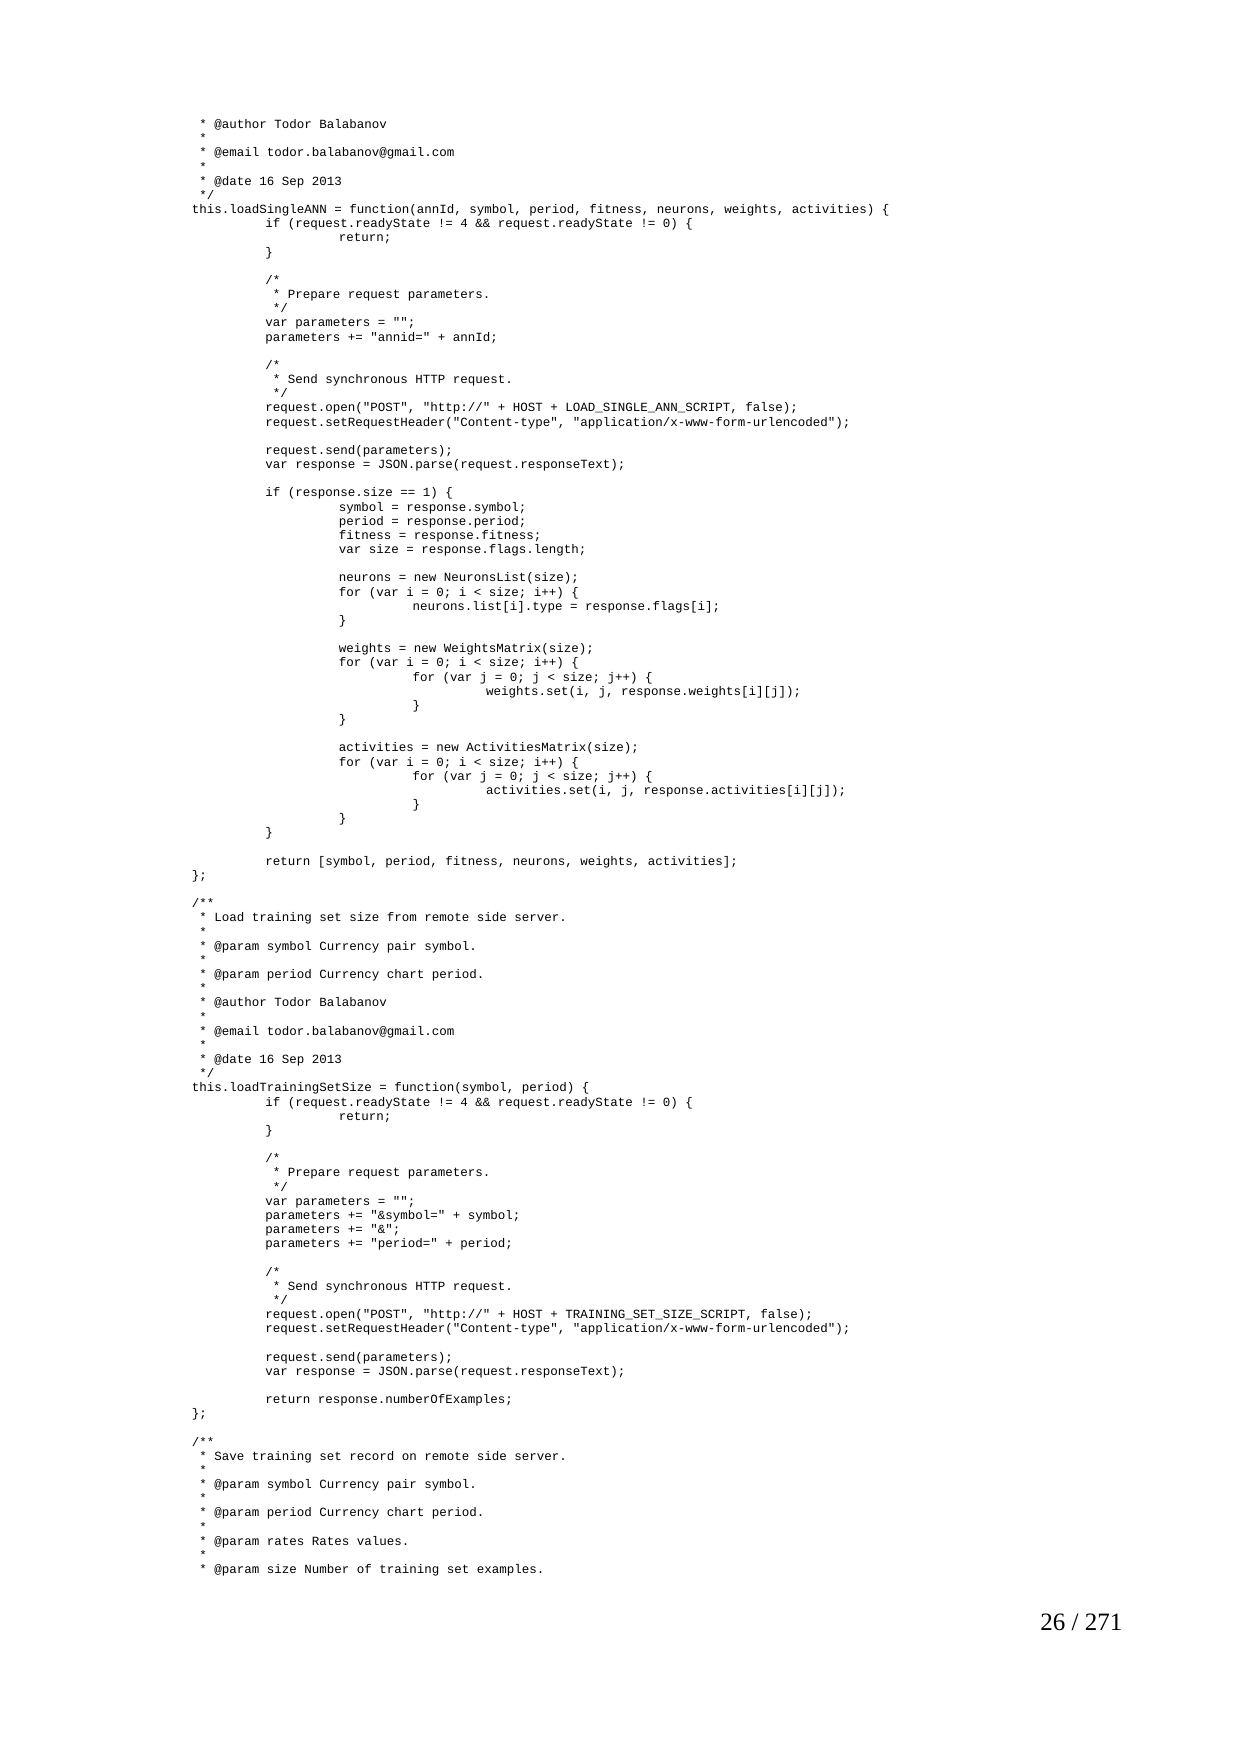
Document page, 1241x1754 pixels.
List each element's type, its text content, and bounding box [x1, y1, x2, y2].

text * @param rates Rates values. [118, 1535, 1122, 1549]
text return [symbol, period, fitness, neurons, weights, activities]; [118, 855, 1122, 869]
text request.setRequestHeader("Content-type", "application/x-www-form-urlencoded"); [118, 1322, 1122, 1336]
text return; [118, 231, 1122, 246]
text * @param size Number of training set examples. [118, 1563, 1122, 1577]
text var parameters = ""; [118, 1195, 1122, 1209]
text */ [118, 1294, 1122, 1308]
text * [118, 982, 1122, 996]
text * @date 16 Sep 2013 [118, 1053, 1122, 1067]
text * Send synchronous HTTP request. [118, 373, 1122, 387]
text * @param period Currency chart period. [118, 1506, 1122, 1521]
text for (var i = 0; i < size; i++) { [118, 586, 1122, 600]
text /* [118, 1152, 1122, 1166]
text period = response.period; [118, 515, 1122, 529]
text var response = JSON.parse(request.responseText); [118, 458, 1122, 472]
text request.open("POST", "http://" + HOST + LOAD_SINGLE_ANN_SCRIPT, false); [118, 401, 1122, 416]
text * @date 16 Sep 2013 [118, 175, 1122, 189]
text weights.set(i, j, response.weights[i][j]); [118, 685, 1122, 699]
text } [118, 798, 1122, 812]
text var parameters = ""; [118, 316, 1122, 331]
text /** [118, 897, 1122, 911]
text for (var j = 0; j < size; j++) { [118, 770, 1122, 784]
text symbol = response.symbol; [118, 501, 1122, 515]
text * @email todor.balabanov@gmail.com [118, 146, 1122, 161]
text this.loadTrainingSetSize = function(symbol, period) { [118, 1081, 1122, 1096]
text * Load training set size from remote side server. [118, 911, 1122, 926]
text var size = response.flags.length; [118, 543, 1122, 557]
text weights = new WeightsMatrix(size); [118, 642, 1122, 656]
text parameters += "annid=" + annId; [118, 331, 1122, 345]
text */ [118, 1181, 1122, 1195]
text /* [118, 274, 1122, 288]
text for (var i = 0; i < size; i++) { [118, 656, 1122, 671]
text neurons = new NeuronsList(size); [118, 571, 1122, 586]
text * [118, 1492, 1122, 1506]
text */ [118, 302, 1122, 316]
text this.loadSingleANN = function(annId, symbol, period, fitness, neurons, weights, activities) { [118, 203, 1122, 217]
text * @param symbol Currency pair symbol. [118, 1478, 1122, 1492]
text if (request.readyState != 4 && request.readyState != 0) { [118, 217, 1122, 231]
text * [118, 954, 1122, 968]
text for (var i = 0; i < size; i++) { [118, 756, 1122, 770]
text var response = JSON.parse(request.responseText); [118, 1365, 1122, 1379]
text }; [118, 1407, 1122, 1421]
text * Prepare request parameters. [118, 288, 1122, 302]
text } [118, 826, 1122, 841]
text activities = new ActivitiesMatrix(size); [118, 741, 1122, 756]
text } [118, 614, 1122, 628]
text parameters += "period=" + period; [118, 1237, 1122, 1251]
text /** [118, 1436, 1122, 1450]
text * [118, 926, 1122, 940]
text /* [118, 1266, 1122, 1280]
text * @author Todor Balabanov [118, 118, 1122, 132]
text fitness = response.fitness; [118, 529, 1122, 543]
text * @email todor.balabanov@gmail.com [118, 1025, 1122, 1039]
text * [118, 1464, 1122, 1478]
text */ [118, 1067, 1122, 1081]
text * [118, 161, 1122, 175]
text request.send(parameters); [118, 1351, 1122, 1365]
text * [118, 132, 1122, 146]
text return response.numberOfExamples; [118, 1393, 1122, 1407]
text * @param symbol Currency pair symbol. [118, 940, 1122, 954]
text } [118, 246, 1122, 260]
text * [118, 1011, 1122, 1025]
text return; [118, 1110, 1122, 1124]
text if (request.readyState != 4 && request.readyState != 0) { [118, 1096, 1122, 1110]
text } [118, 713, 1122, 727]
text */ [118, 387, 1122, 401]
text parameters += "&"; [118, 1223, 1122, 1237]
text * Send synchronous HTTP request. [118, 1280, 1122, 1294]
text } [118, 1124, 1122, 1138]
text neurons.list[i].type = response.flags[i]; [118, 600, 1122, 614]
text } [118, 699, 1122, 713]
text for (var j = 0; j < size; j++) { [118, 671, 1122, 685]
text request.setRequestHeader("Content-type", "application/x-www-form-urlencoded"); [118, 416, 1122, 430]
text }; [118, 869, 1122, 883]
text * [118, 1039, 1122, 1053]
text activities.set(i, j, response.activities[i][j]); [118, 784, 1122, 798]
text request.send(parameters); [118, 444, 1122, 458]
text } [118, 812, 1122, 826]
text parameters += "&symbol=" + symbol; [118, 1209, 1122, 1223]
text if (response.size == 1) { [118, 486, 1122, 501]
text request.open("POST", "http://" + HOST + TRAINING_SET_SIZE_SCRIPT, false); [118, 1308, 1122, 1322]
text * Prepare request parameters. [118, 1166, 1122, 1181]
text /* [118, 359, 1122, 373]
text * @author Todor Balabanov [118, 996, 1122, 1011]
text * [118, 1521, 1122, 1535]
text */ [118, 189, 1122, 203]
text * [118, 1549, 1122, 1563]
text * @param period Currency chart period. [118, 968, 1122, 982]
text * Save training set record on remote side server. [118, 1450, 1122, 1464]
